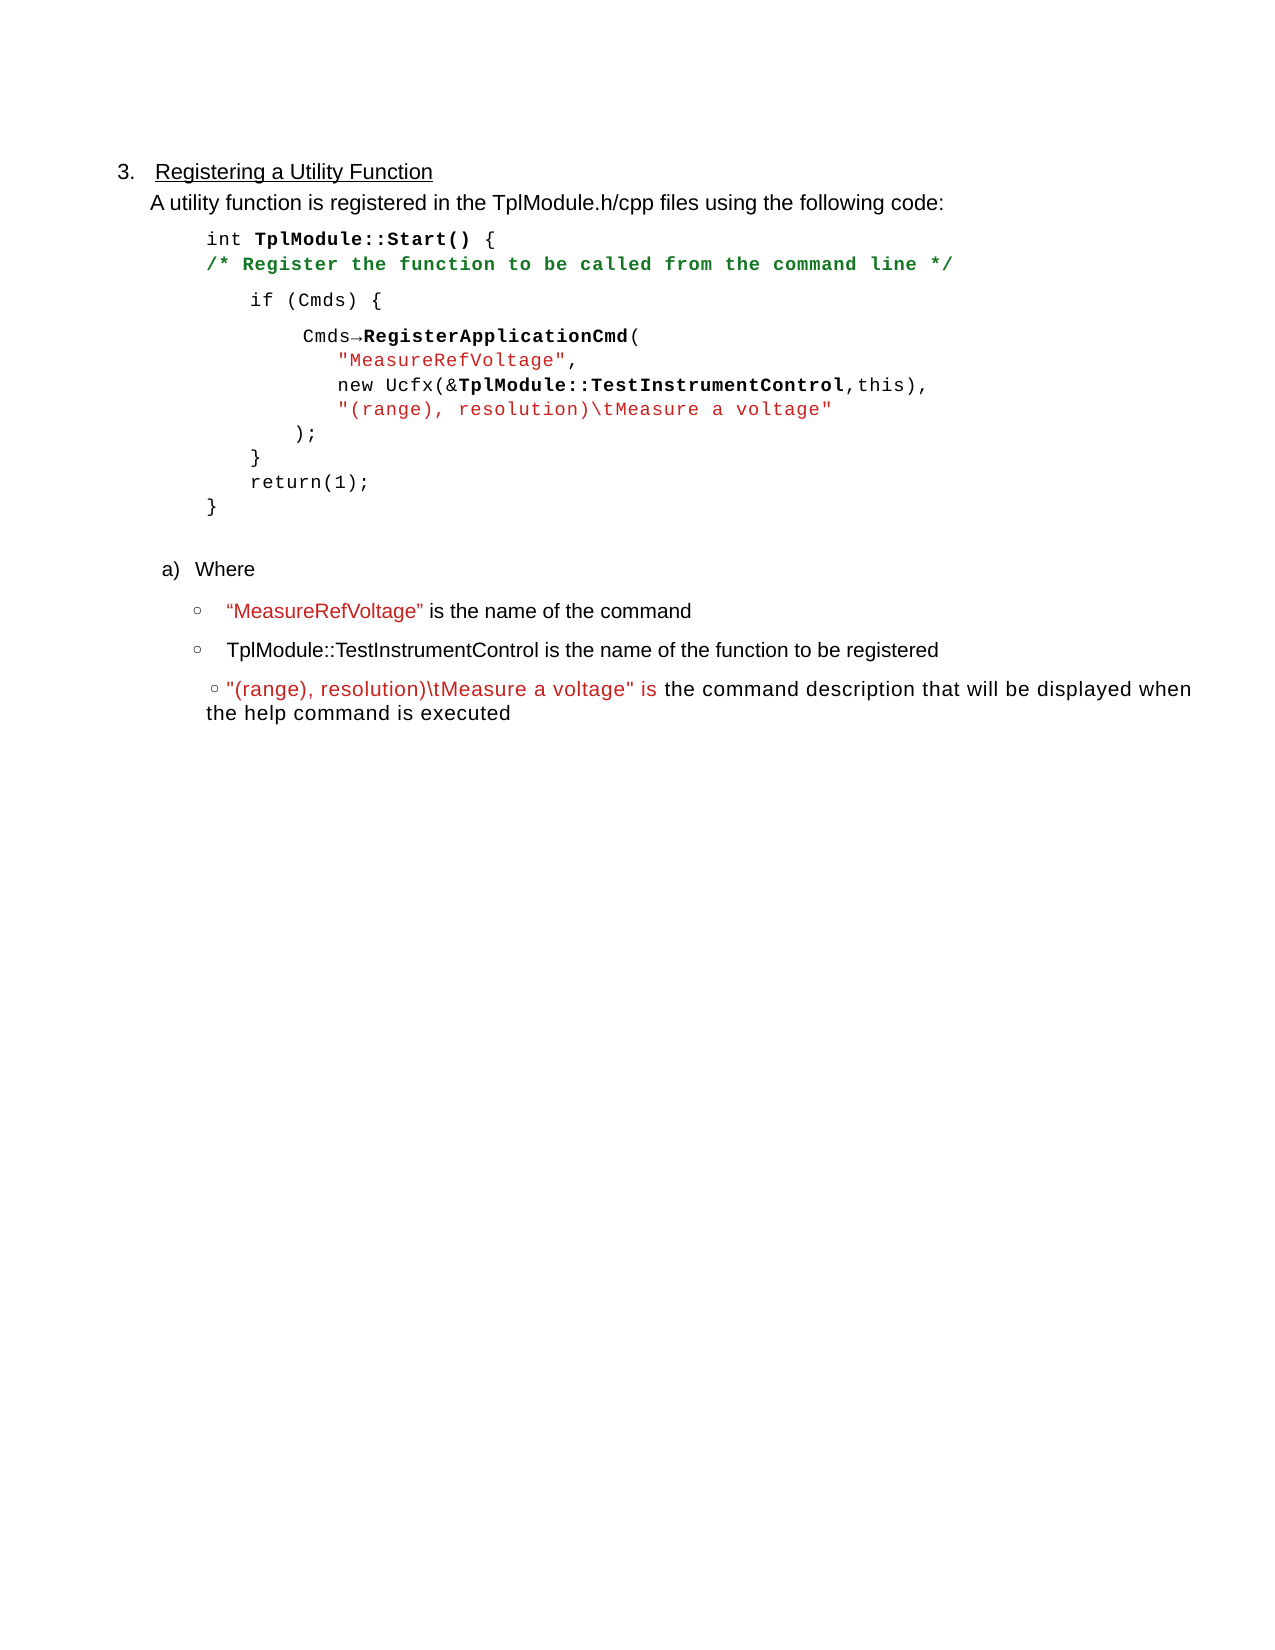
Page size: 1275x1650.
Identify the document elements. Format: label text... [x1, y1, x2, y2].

text int TplModule::Start() { [206, 230, 1200, 251]
text Cmds→RegisterApplicationCmd( [206, 327, 1200, 348]
text ); [294, 424, 1200, 445]
list “MeasureRefVoltage” is the name of the command [189, 599, 1200, 623]
text new Ucfx(&TplModule::TestInstrumentControl,this), [337, 376, 1200, 397]
list TplModule::TestInstrumentControl is the name of the function to be registered [189, 638, 1200, 662]
list "(range), resolution)\tMeasure a voltage" is the command description that will be displayed when the help command is executed [206, 677, 1200, 725]
subtitle Registering a Utility Function [111, 159, 1200, 184]
text "MeasureRefVoltage", [337, 351, 1200, 372]
text A utility function is registered in the TplModule.h/cpp files using the following code: [150, 190, 1200, 215]
text if (Cmds) { [250, 291, 1200, 312]
text /* Register the function to be called from the command line */ [206, 254, 1200, 276]
text "(range), resolution)\tMeasure a voltage" [337, 400, 1200, 421]
text } [250, 448, 1200, 469]
subtitle Where [156, 557, 1200, 581]
text return(1); [250, 473, 1200, 494]
text } [206, 497, 1200, 518]
